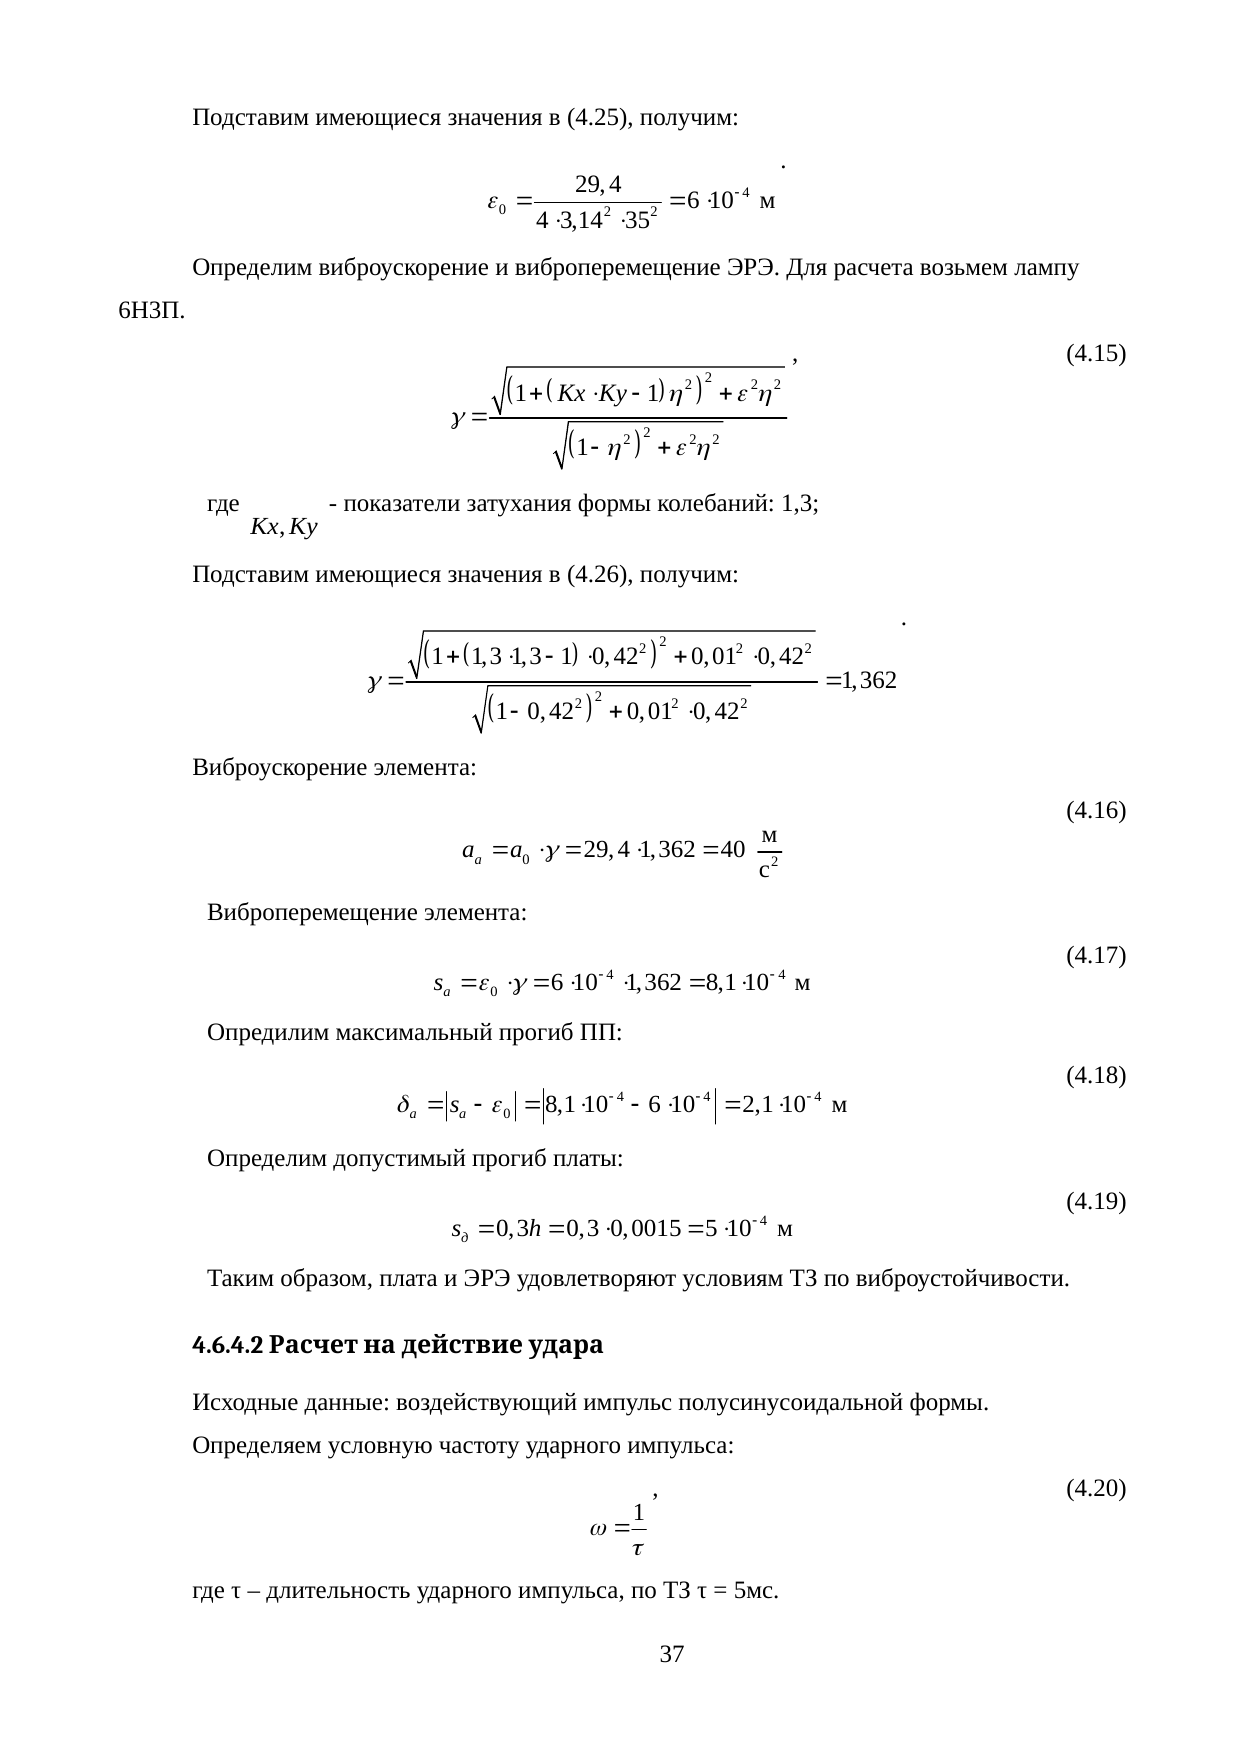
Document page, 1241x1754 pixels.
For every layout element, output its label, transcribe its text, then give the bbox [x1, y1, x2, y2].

text 4.6.4.2 Расчет на действие удара [118, 1331, 1152, 1360]
text Определяем условную частоту ударного импульса: [118, 1430, 1152, 1459]
text (4.16) [118, 796, 1152, 883]
text где - показатели затухания формы колебаний: 1,3; [118, 488, 1152, 545]
text Опредилим максимальный прогиб ПП: [118, 1017, 1152, 1046]
text Подставим имеющиеся значения в (4.26), получим: [118, 559, 1152, 588]
text (4.19) [118, 1186, 1152, 1249]
text где τ – длительность ударного импульса, по ТЗ τ = 5мс. [118, 1575, 1152, 1604]
text . [118, 602, 1152, 738]
text , (4.15) [118, 338, 1152, 474]
text Подставим имеющиеся значения в (4.25), получим: [118, 102, 1152, 131]
text , (4.20) [118, 1473, 1152, 1561]
text (4.18) [118, 1060, 1152, 1129]
text . [118, 146, 1152, 238]
text (4.17) [118, 940, 1152, 1003]
text Определим допустимый прогиб платы: [118, 1143, 1152, 1172]
text Виброперемещение элемента: [118, 897, 1152, 926]
text Таким образом, плата и ЭРЭ удовлетворяют условиям ТЗ по виброустойчивости. [118, 1263, 1152, 1292]
text Определим виброускорение и виброперемещение ЭРЭ. Для расчета возьмем лампу 6Н3П. [118, 252, 1152, 324]
text Исходные данные: воздействующий импульс полусинусоидальной формы. [118, 1387, 1152, 1416]
text Виброускорение элемента: [118, 752, 1152, 781]
